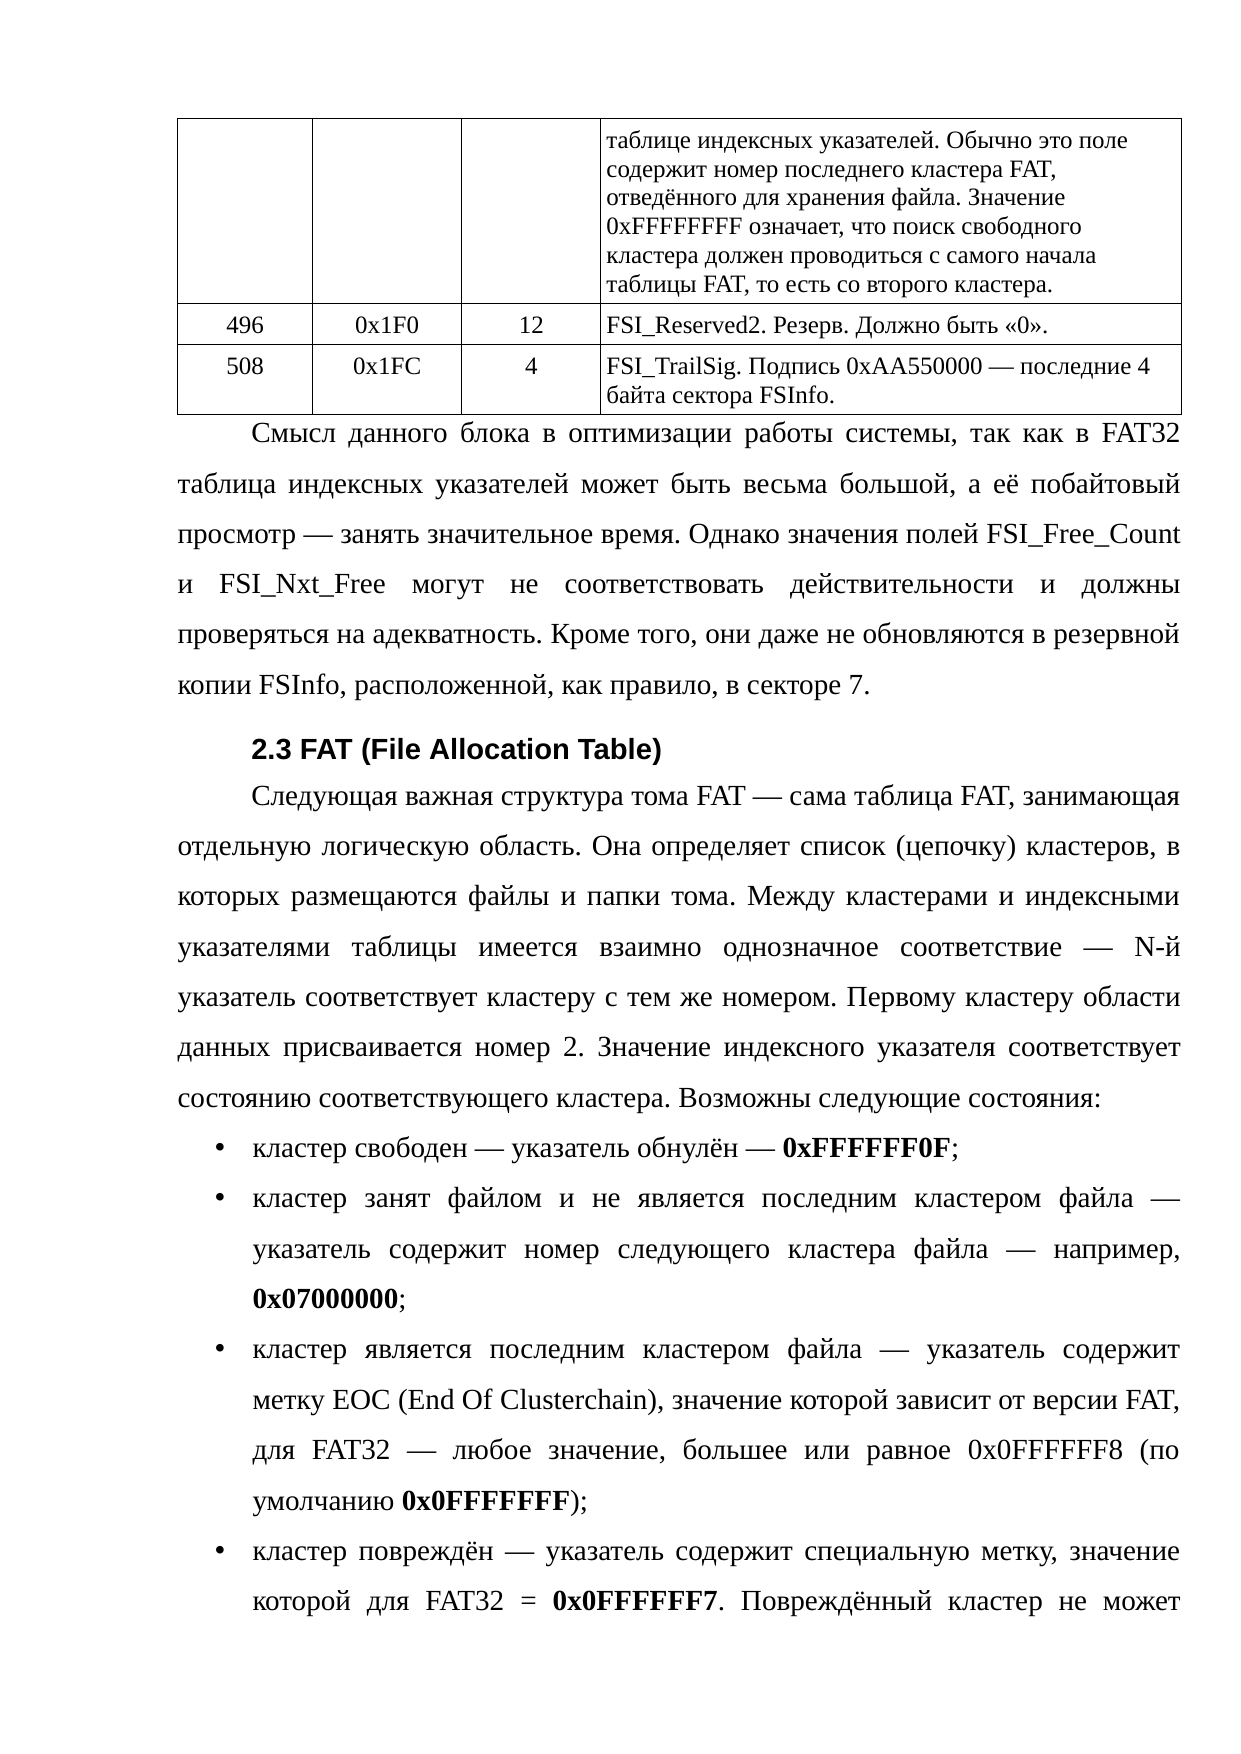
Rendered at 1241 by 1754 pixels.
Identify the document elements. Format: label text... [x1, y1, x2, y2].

list кластер является последним кластером файла — указатель содержит метку EOC (End Of Clusterchain), значение которой зависит от версии FAT, для FAT32 — любое значение, большее или равное 0x0FFFFFF8 (по умолчанию 0x0FFFFFFF); [215, 1332, 1181, 1516]
table_cell 0x1FC [313, 345, 461, 414]
subtitle 2.3 FAT (File Allocation Table) [177, 732, 1181, 765]
table_cell [462, 119, 600, 303]
table_cell 496 [178, 304, 312, 344]
table_cell [178, 119, 312, 303]
table_cell таблице индексных указателей. Обычно это поле содержит номер последнего кластера FAT, отведённого для хранения файла. Значение 0xFFFFFFFF означает, что поиск свободного кластера должен проводиться с самого начала таблицы FAT, то есть со второго кластера. [601, 119, 1181, 303]
table_cell FSI_TrailSig. Подпись 0xAA550000 — последние 4 байта сектора FSInfo. [601, 345, 1181, 414]
list кластер повреждён — указатель содержит специальную метку, значение которой для FAT32 = 0x0FFFFFF7. Повреждённый кластер не может [215, 1533, 1181, 1617]
table_cell 0x1F0 [313, 304, 461, 344]
text Следующая важная структура тома FAT — сама таблица FAT, занимающая отдельную логическую область. Она определяет список (цепочку) кластеров, в которых размещаются файлы и папки тома. Между кластерами и индексными указателями таблицы имеется взаимно однозначное соответствие — N-й указатель соответствует кластеру с тем же номером. Первому кластеру области данных присваивается номер 2. Значение индексного указателя соответствует состоянию соответствующего кластера. Возможны следующие состояния: [177, 778, 1181, 1113]
table_cell 508 [178, 345, 312, 414]
list кластер свободен — указатель обнулён — 0xFFFFFF0F; [215, 1130, 1181, 1164]
list кластер занят файлом и не является последним кластером файла — указатель содержит номер следующего кластера файла — например, 0x07000000; [215, 1181, 1181, 1315]
table_cell 4 [462, 345, 600, 414]
table_cell FSI_Reserved2. Резерв. Должно быть «0». [601, 304, 1181, 344]
table_cell 12 [462, 304, 600, 344]
text Смысл данного блока в оптимизации работы системы, так как в FAT32 таблица индексных указателей может быть весьма большой, а её побайтовый просмотр — занять значительное время. Однако значения полей FSI_Free_Count и FSI_Nxt_Free могут не соответствовать действительности и должны проверяться на адекватность. Кроме того, они даже не обновляются в резервной копии FSInfo, расположенной, как правило, в секторе 7. [177, 415, 1181, 701]
table_cell [313, 119, 461, 303]
